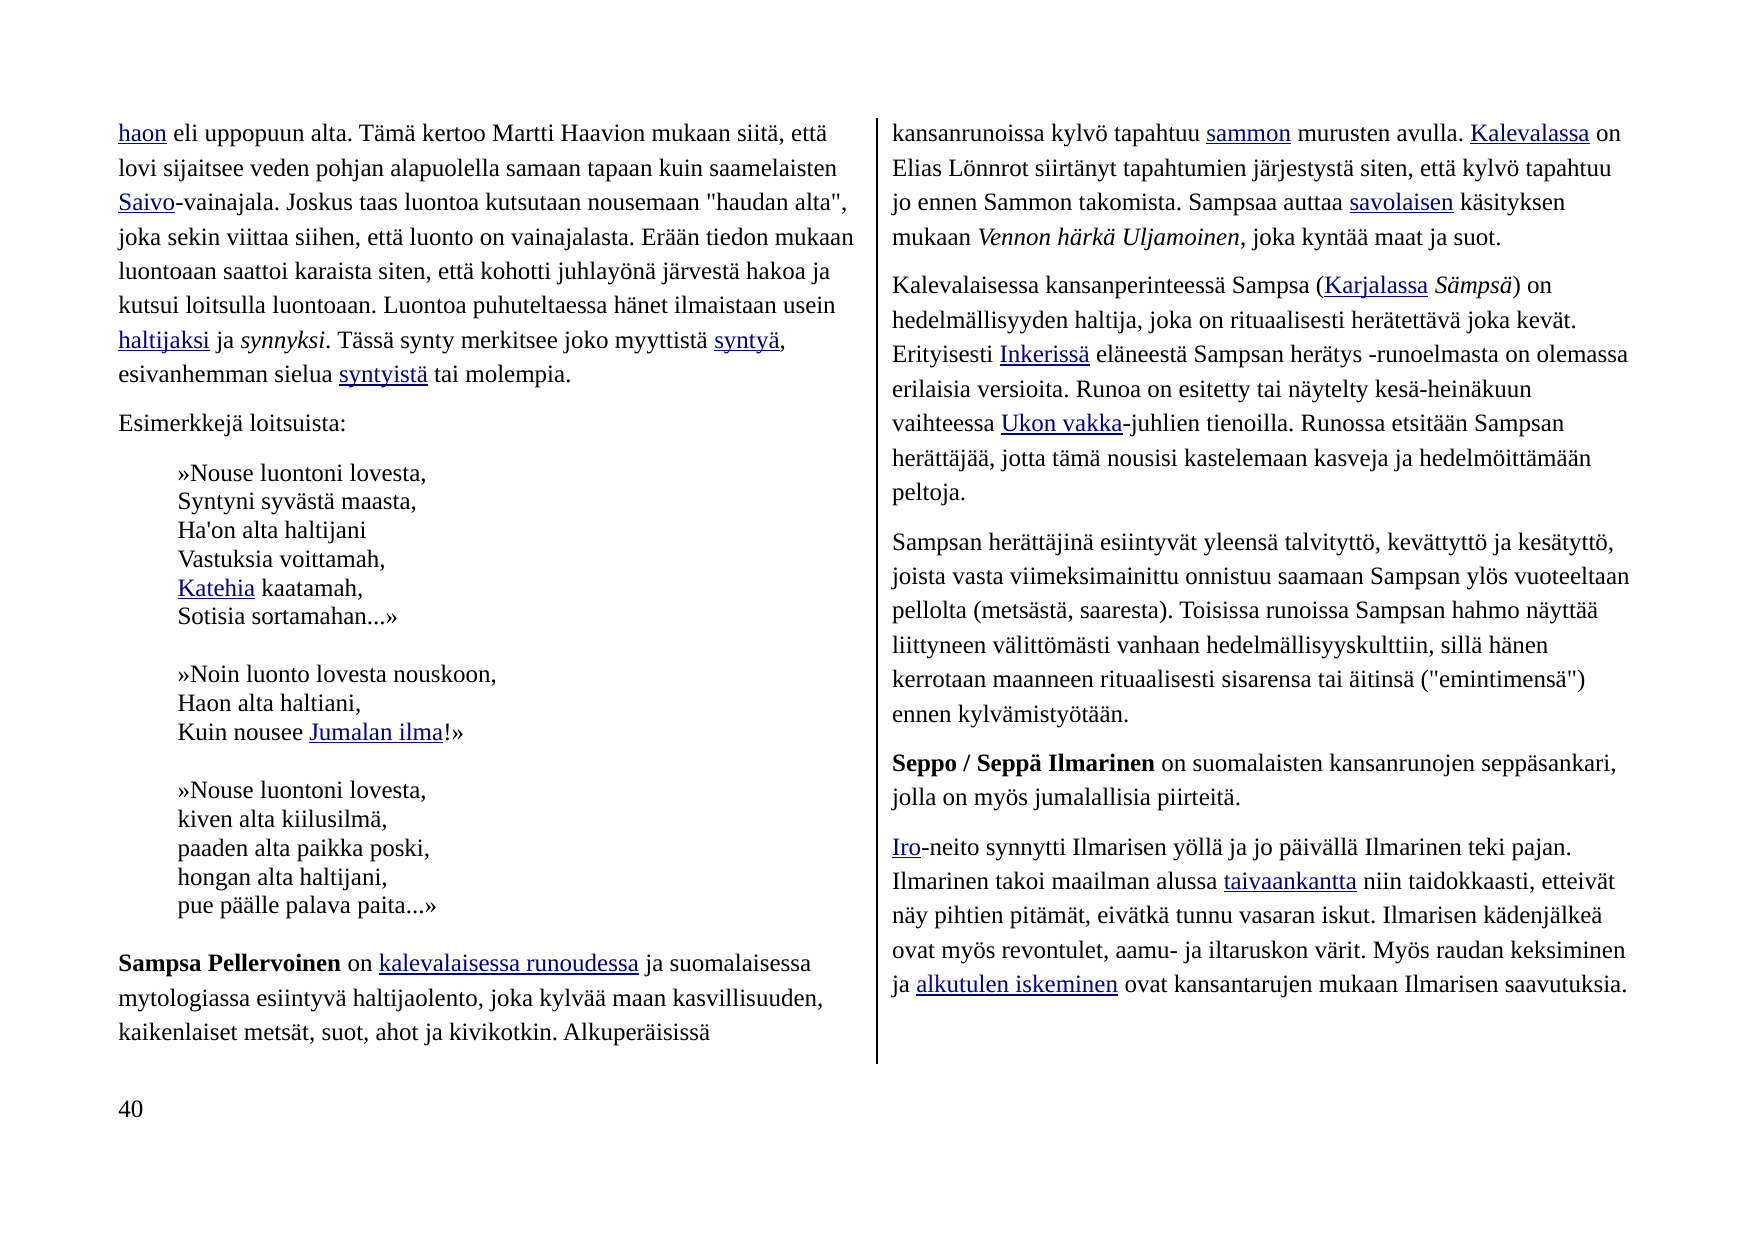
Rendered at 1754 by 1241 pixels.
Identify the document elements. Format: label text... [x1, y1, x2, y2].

text Iro-neito synnytti Ilmarisen yöllä ja jo päivällä Ilmarinen teki pajan. Ilmarinen takoi maailman alussa taivaankantta niin taidokkaasti, etteivät näy pihtien pitämät, eivätkä tunnu vasaran iskut. Ilmarisen kädenjälkeä ovat myös revontulet, aamu- ja iltaruskon värit. Myös raudan keksiminen ja alkutulen iskeminen ovat kansantarujen mukaan Ilmarisen saavutuksia. [892, 832, 1635, 998]
text Seppo / Seppä Ilmarinen on suomalaisten kansanrunojen seppäsankari, jolla on myös jumalallisia piirteitä. [892, 748, 1635, 811]
text Sampsan herättäjinä esiintyvät yleensä talvityttö, kevättyttö ja kesätyttö, joista vasta viimeksimainittu onnistuu saamaan Sampsan ylös vuoteeltaan pellolta (metsästä, saaresta). Toisissa runoissa Sampsan hahmo näyttää liittyneen välittömästi vanhaan hedelmällisyyskulttiin, sillä hänen kerrotaan maanneen rituaalisesti sisarensa tai äitinsä ("emintimensä") ennen kylvämistyötään. [892, 527, 1635, 728]
text kansanrunoissa kylvö tapahtuu sammon murusten avulla. Kalevalassa on Elias Lönnrot siirtänyt tapahtumien järjestystä siten, että kylvö tapahtuu jo ennen Sammon takomista. Sampsaa auttaa savolaisen käsityksen mukaan Vennon härkä Uljamoinen, joka kyntää maat ja suot. [892, 118, 1635, 250]
text »Noin luonto lovesta nouskoon, Haon alta haltiani, Kuin nousee Jumalan ilma!» [177, 659, 803, 746]
text Sampsa Pellervoinen on kalevalaisessa runoudessa ja suomalaisessa mytologiassa esiintyvä haltijaolento, joka kylvää maan kasvillisuuden, kaikenlaiset metsät, suot, ahot ja kivikotkin. Alkuperäisissä [118, 948, 862, 1046]
text Kalevalaisessa kansanperinteessä Sampsa (Karjalassa Sämpsä) on hedelmällisyyden haltija, joka on rituaalisesti herätettävä joka kevät. Erityisesti Inkerissä eläneestä Sampsan herätys -runoelmasta on olemassa erilaisia versioita. Runoa on esitetty tai näytelty kesä-heinäkuun vaihteessa Ukon vakka-juhlien tienoilla. Runossa etsitään Sampsan herättäjää, jotta tämä nousisi kastelemaan kasveja ja hedelmöittämään peltoja. [892, 271, 1635, 506]
text haon eli uppopuun alta. Tämä kertoo Martti Haavion mukaan siitä, että lovi sijaitsee veden pohjan alapuolella samaan tapaan kuin saamelaisten Saivo-vainajala. Joskus taas luontoa kutsutaan nousemaan "haudan alta", joka sekin viittaa siihen, että luonto on vainajalasta. Erään tiedon mukaan luontoaan saattoi karaista siten, että kohotti juhlayönä järvestä hakoa ja kutsui loitsulla luontoaan. Luontoa puhuteltaessa hänet ilmaistaan usein haltijaksi ja synnyksi. Tässä synty merkitsee joko myyttistä syntyä, esivanhemman sielua syntyistä tai molempia. [118, 118, 862, 388]
text »Nouse luontoni lovesta, kiven alta kiilusilmä, paaden alta paikka poski, hongan alta haltijani, pue päälle palava paita...» [177, 775, 803, 919]
text Esimerkkejä loitsuista: [118, 408, 862, 437]
text »Nouse luontoni lovesta, Syntyni syvästä maasta, Ha'on alta haltijani Vastuksia voittamah, Katehia kaatamah, Sotisia sortamahan...» [177, 458, 803, 630]
